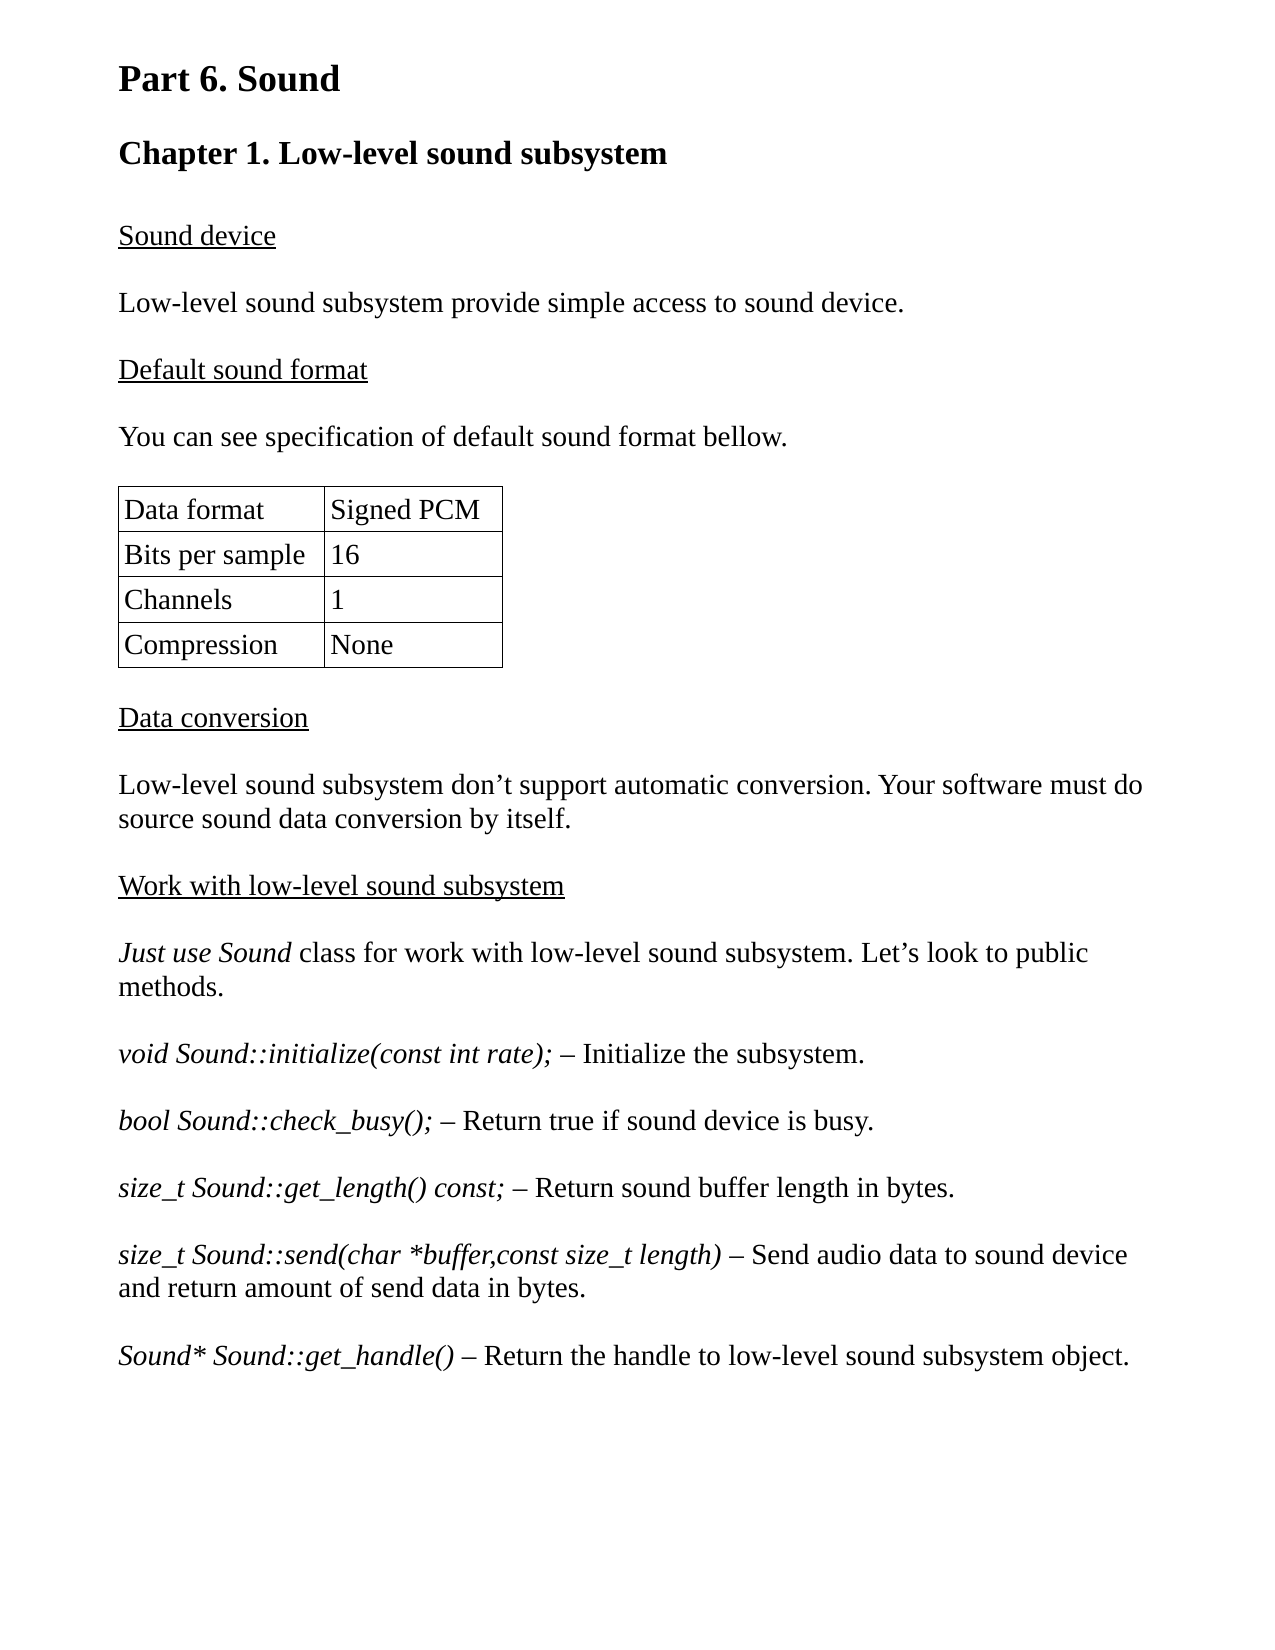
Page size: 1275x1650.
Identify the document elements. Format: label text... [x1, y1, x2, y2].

text Sound* Sound::get_handle() – Return the handle to low-level sound subsystem object. [118, 1338, 1157, 1371]
text Low-level sound subsystem don’t support automatic conversion. Your software must do source sound data conversion by itself. [118, 767, 1157, 834]
text You can see specification of default sound format bellow. [118, 419, 1157, 453]
text bool Sound::check_busy(); – Return true if sound device is busy. [118, 1103, 1157, 1136]
text size_t Sound::send(char *buffer,const size_t length) – Send audio data to sound device and return amount of send data in bytes. [118, 1237, 1157, 1304]
subtitle Part 6. Sound [118, 56, 1157, 100]
text Data conversion [118, 700, 1157, 734]
text Work with low-level sound subsystem [118, 868, 1157, 902]
table_cell Bits per sample [119, 532, 324, 576]
text Sound device [118, 218, 1157, 251]
table_header Signed PCM [325, 487, 502, 531]
table_cell 16 [325, 532, 502, 576]
text Low-level sound subsystem provide simple access to sound device. [118, 285, 1157, 318]
table_cell None [325, 623, 502, 667]
table_cell Channels [119, 577, 324, 622]
text void Sound::initialize(const int rate); – Initialize the subsystem. [118, 1036, 1157, 1069]
table_header Data format [119, 487, 324, 531]
text size_t Sound::get_length() const; – Return sound buffer length in bytes. [118, 1170, 1157, 1203]
text Just use Sound class for work with low-level sound subsystem. Let’s look to public methods. [118, 935, 1157, 1002]
subtitle Chapter 1. Low-level sound subsystem [118, 133, 1157, 172]
table_cell 1 [325, 577, 502, 622]
text Default sound format [118, 352, 1157, 386]
table_cell Compression [119, 623, 324, 667]
